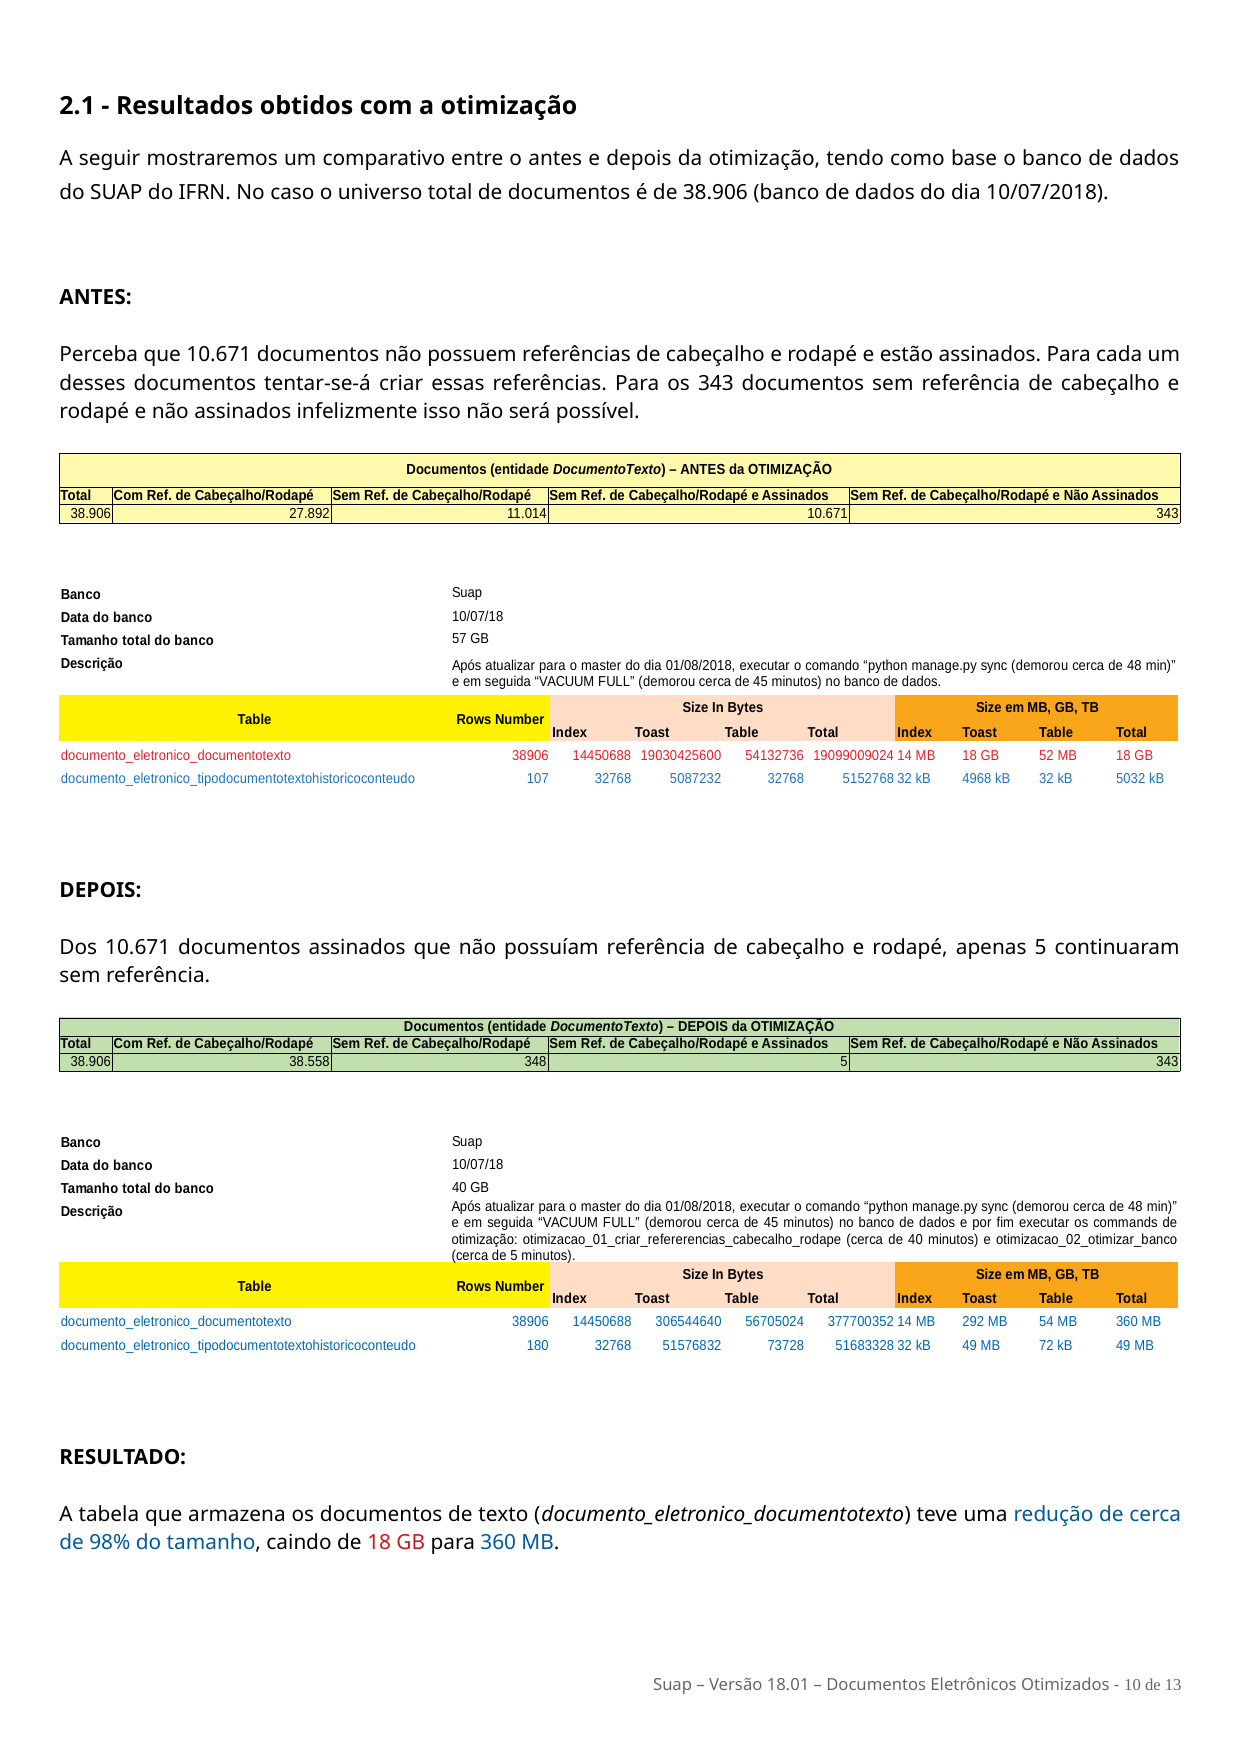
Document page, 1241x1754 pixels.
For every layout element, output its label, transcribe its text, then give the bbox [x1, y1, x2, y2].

text Perceba que 10.671 documentos não possuem referências de cabeçalho e rodapé e estão assinados. Para cada um desses documentos tentar-se-á criar essas referências. Para os 343 documentos sem referência de cabeçalho e rodapé e não assinados infelizmente isso não será possível. [59, 339, 1181, 425]
text Dos 10.671 documentos assinados que não possuíam referência de cabeçalho e rodapé, apenas 5 continuaram sem referência. [59, 932, 1181, 989]
text A seguir mostraremos um comparativo entre o antes e depois da otimização, tendo como base o banco de dados do SUAP do IFRN. No caso o universo total de documentos é de 38.906 (banco de dados do dia 10/07/2018). [59, 143, 1181, 205]
text A tabela que armazena os documentos de texto (documento_eletronico_documentotexto) teve uma redução de cerca de 98% do tamanho, caindo de 18 GB para 360 MB. [59, 1499, 1181, 1556]
text DEPOIS: [59, 875, 1181, 904]
text ANTES: [59, 282, 1181, 311]
text 2.1 - Resultados obtidos com a otimização [59, 87, 1181, 122]
text RESULTADO: [59, 1442, 1181, 1470]
